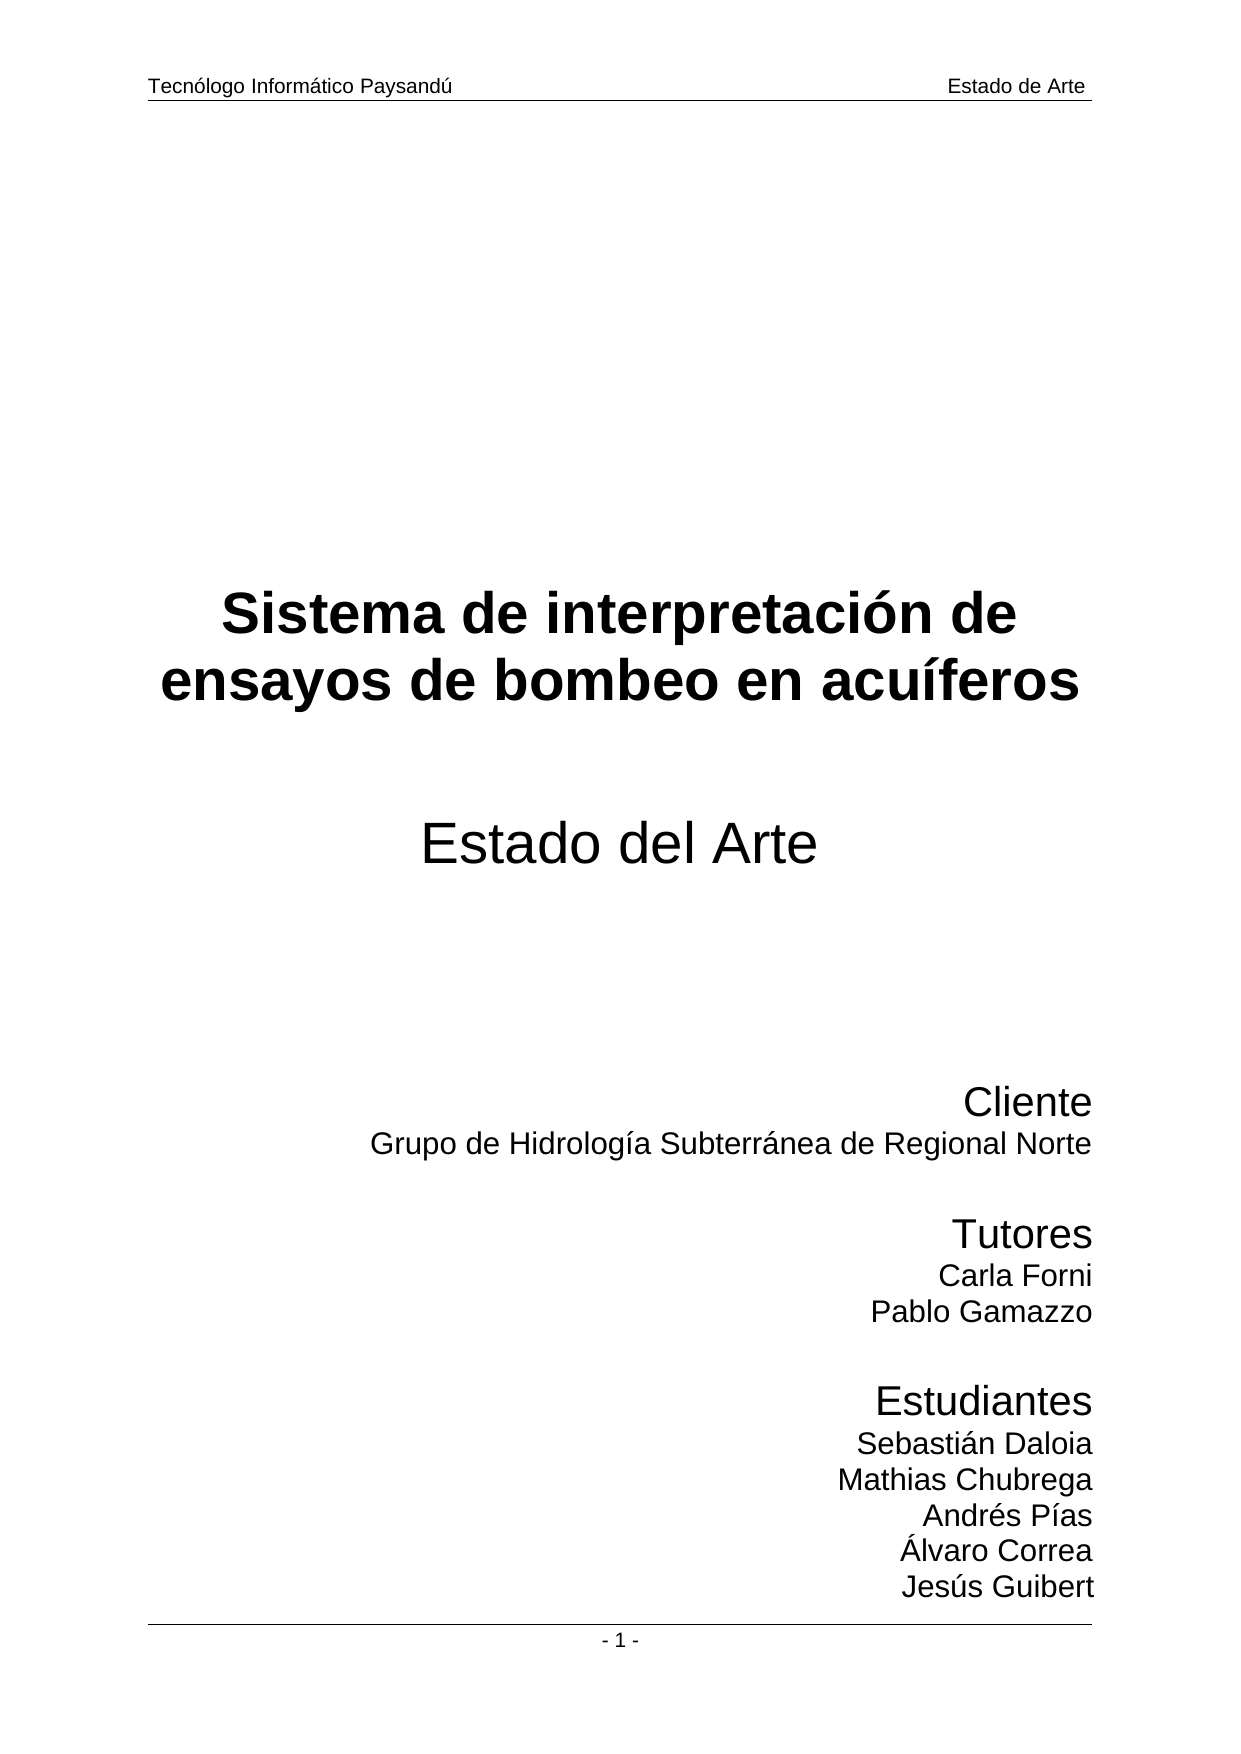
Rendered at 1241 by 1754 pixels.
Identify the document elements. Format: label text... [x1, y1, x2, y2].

text Mathias Chubrega [148, 1461, 1092, 1497]
text Cliente [148, 1077, 1092, 1125]
text Jesús Guibert [148, 1568, 1094, 1604]
text Carla Forni [148, 1257, 1092, 1293]
text Andrés Pías [148, 1497, 1092, 1532]
text Grupo de Hidrología Subterránea de Regional Norte [148, 1125, 1092, 1161]
text Estado del Arte [148, 809, 1092, 876]
text Tutores [148, 1209, 1092, 1257]
text Álvaro Correa [148, 1532, 1092, 1568]
text Sistema de interpretación de ensayos de bombeo en acuíferos [148, 579, 1092, 713]
text Pablo Gamazzo [148, 1293, 1092, 1329]
text Estudiantes [148, 1377, 1092, 1425]
text Sebastián Daloia [148, 1425, 1092, 1461]
